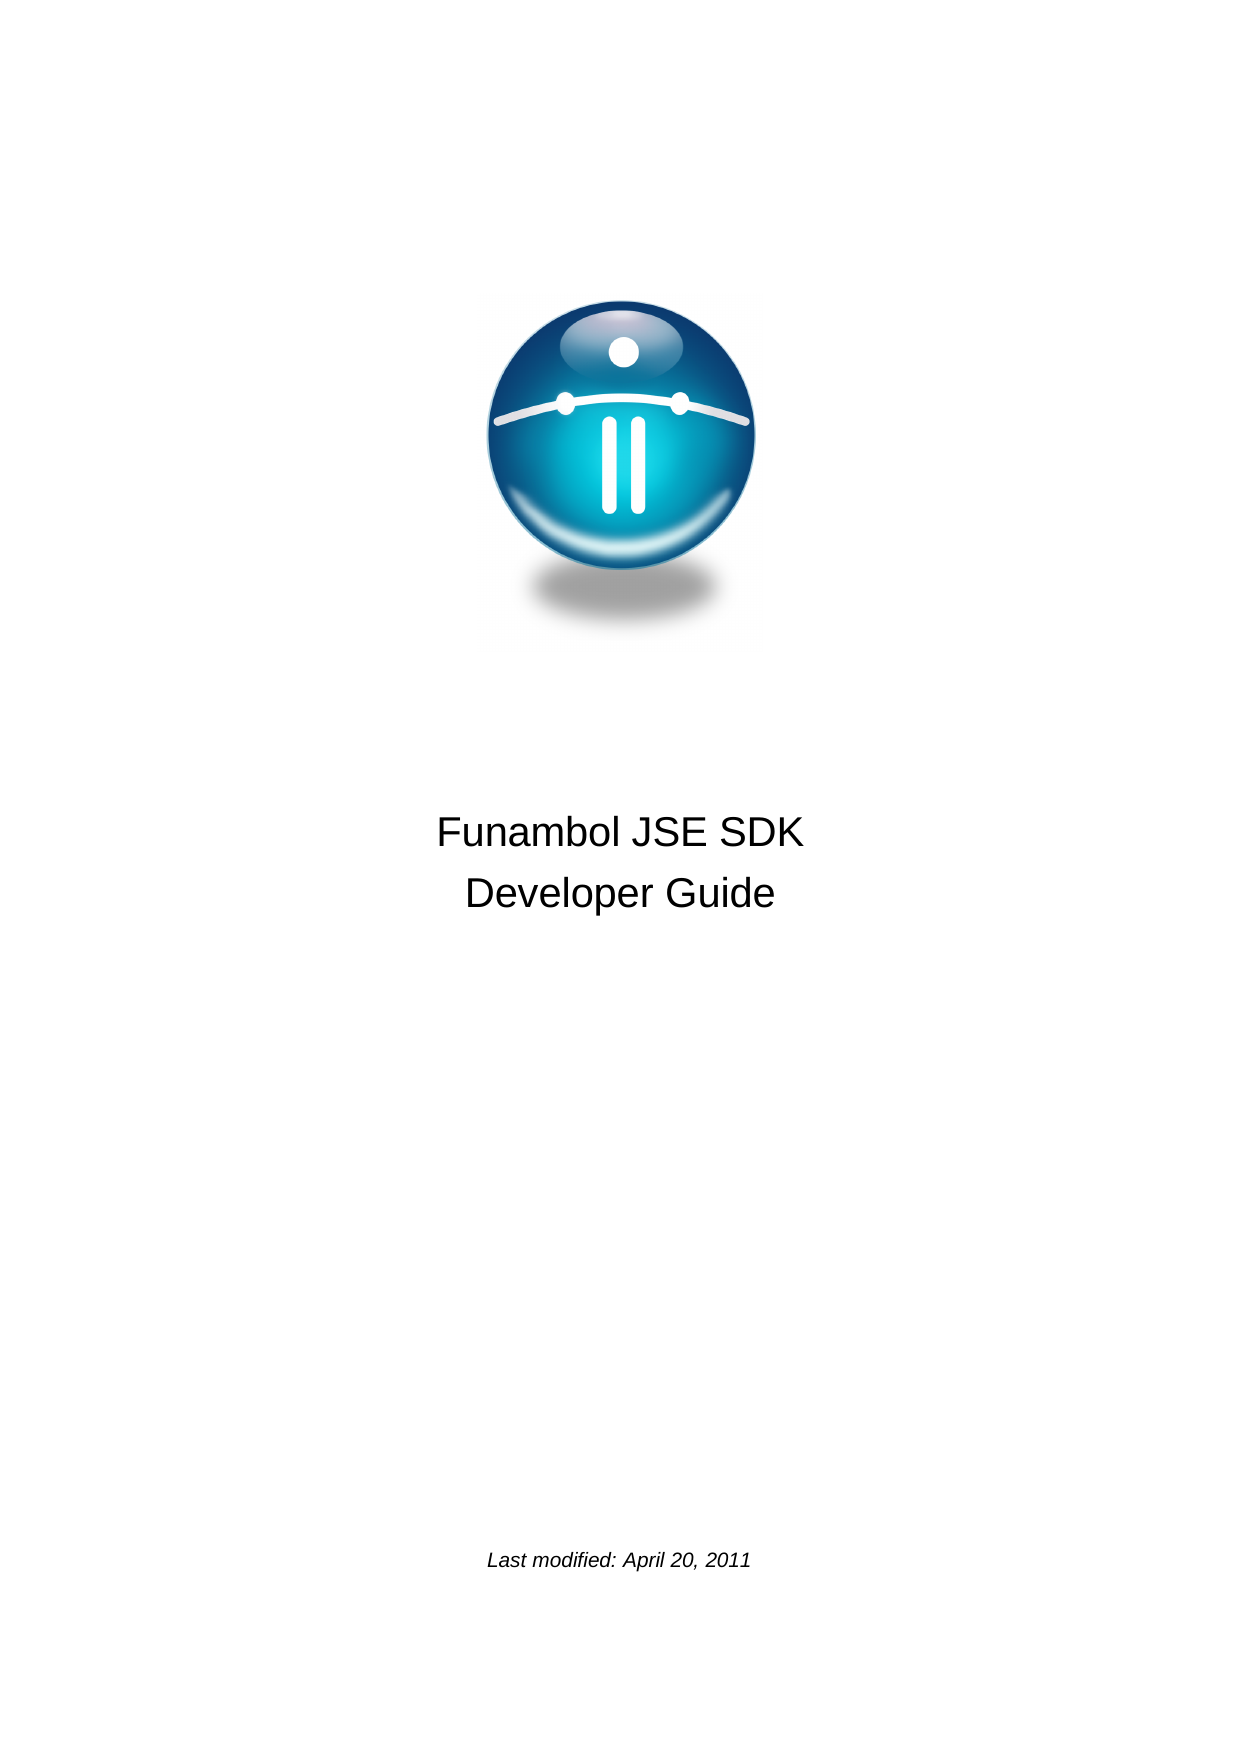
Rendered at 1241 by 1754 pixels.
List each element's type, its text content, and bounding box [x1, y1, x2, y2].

text Funambol JSE SDK [187, 809, 1053, 855]
text Developer Guide [187, 870, 1053, 917]
picture [477, 293, 763, 652]
text Last modified: April 20, 2011 [187, 1548, 1053, 1572]
